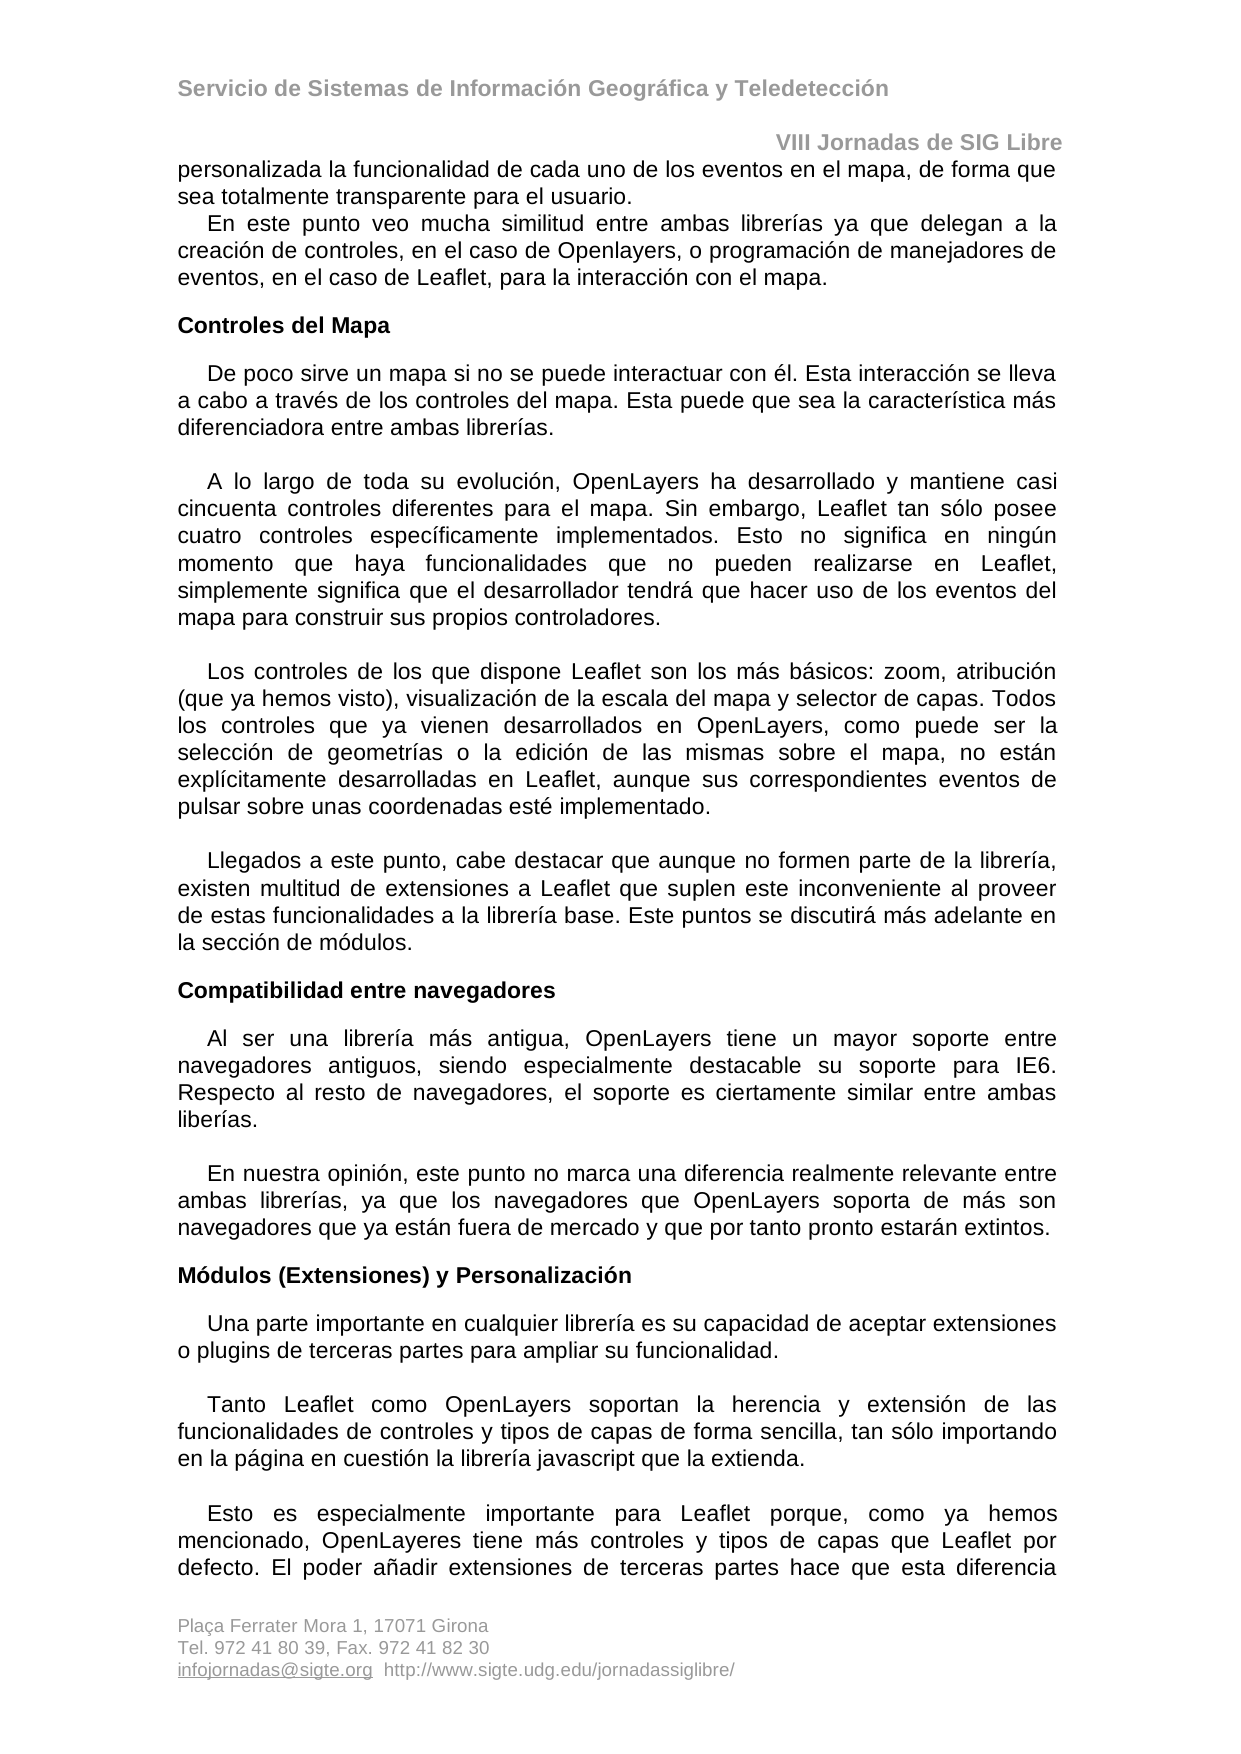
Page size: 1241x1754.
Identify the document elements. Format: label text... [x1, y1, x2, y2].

text Los controles de los que dispone Leaflet son los más básicos: zoom, atribución (que ya hemos visto), visualización de la escala del mapa y selector de capas. Todos los controles que ya vienen desarrollados en OpenLayers, como puede ser la selección de geometrías o la edición de las mismas sobre el mapa, no están explícitamente desarrolladas en Leaflet, aunque sus correspondientes eventos de pulsar sobre unas coordenadas esté implementado. [177, 657, 1058, 820]
subtitle Controles del Mapa [177, 311, 1063, 338]
text De poco sirve un mapa si no se puede interactuar con él. Esta interacción se lleva a cabo a través de los controles del mapa. Esta puede que sea la característica más diferenciadora entre ambas librerías. [177, 359, 1058, 441]
text Una parte importante en cualquier librería es su capacidad de aceptar extensiones o plugins de terceras partes para ampliar su funcionalidad. [177, 1309, 1058, 1363]
text Tanto Leaflet como OpenLayers soportan la herencia y extensión de las funcionalidades de controles y tipos de capas de forma sencilla, tan sólo importando en la página en cuestión la librería javascript que la extienda. [177, 1391, 1058, 1472]
text Esto es especialmente importante para Leaflet porque, como ya hemos mencionado, OpenLayeres tiene más controles y tipos de capas que Leaflet por defecto. El poder añadir extensiones de terceras partes hace que esta diferencia [177, 1499, 1058, 1580]
subtitle Módulos (Extensiones) y Personalización [177, 1261, 1063, 1288]
text personalizada la funcionalidad de cada uno de los eventos en el mapa, de forma que sea totalmente transparente para el usuario. [177, 155, 1058, 209]
text En este punto veo mucha similitud entre ambas librerías ya que delegan a la creación de controles, en el caso de Openlayers, o programación de manejadores de eventos, en el caso de Leaflet, para la interacción con el mapa. [177, 209, 1058, 291]
subtitle Compatibilidad entre navegadores [177, 976, 1063, 1003]
text En nuestra opinión, este punto no marca una diferencia realmente relevante entre ambas librerías, ya que los navegadores que OpenLayers soporta de más son navegadores que ya están fuera de mercado y que por tanto pronto estarán extintos. [177, 1159, 1058, 1241]
text Al ser una librería más antigua, OpenLayers tiene un mayor soporte entre navegadores antiguos, siendo especialmente destacable su soporte para IE6. Respecto al resto de navegadores, el soporte es ciertamente similar entre ambas liberías. [177, 1024, 1058, 1132]
text Llegados a este punto, cabe destacar que aunque no formen parte de la librería, existen multitud de extensiones a Leaflet que suplen este inconveniente al proveer de estas funcionalidades a la librería base. Este puntos se discutirá más adelante en la sección de módulos. [177, 847, 1058, 955]
text A lo largo de toda su evolución, OpenLayers ha desarrollado y mantiene casi cincuenta controles diferentes para el mapa. Sin embargo, Leaflet tan sólo posee cuatro controles específicamente implementados. Esto no significa en ningún momento que haya funcionalidades que no pueden realizarse en Leaflet, simplemente significa que el desarrollador tendrá que hacer uso de los eventos del mapa para construir sus propios controladores. [177, 468, 1058, 630]
